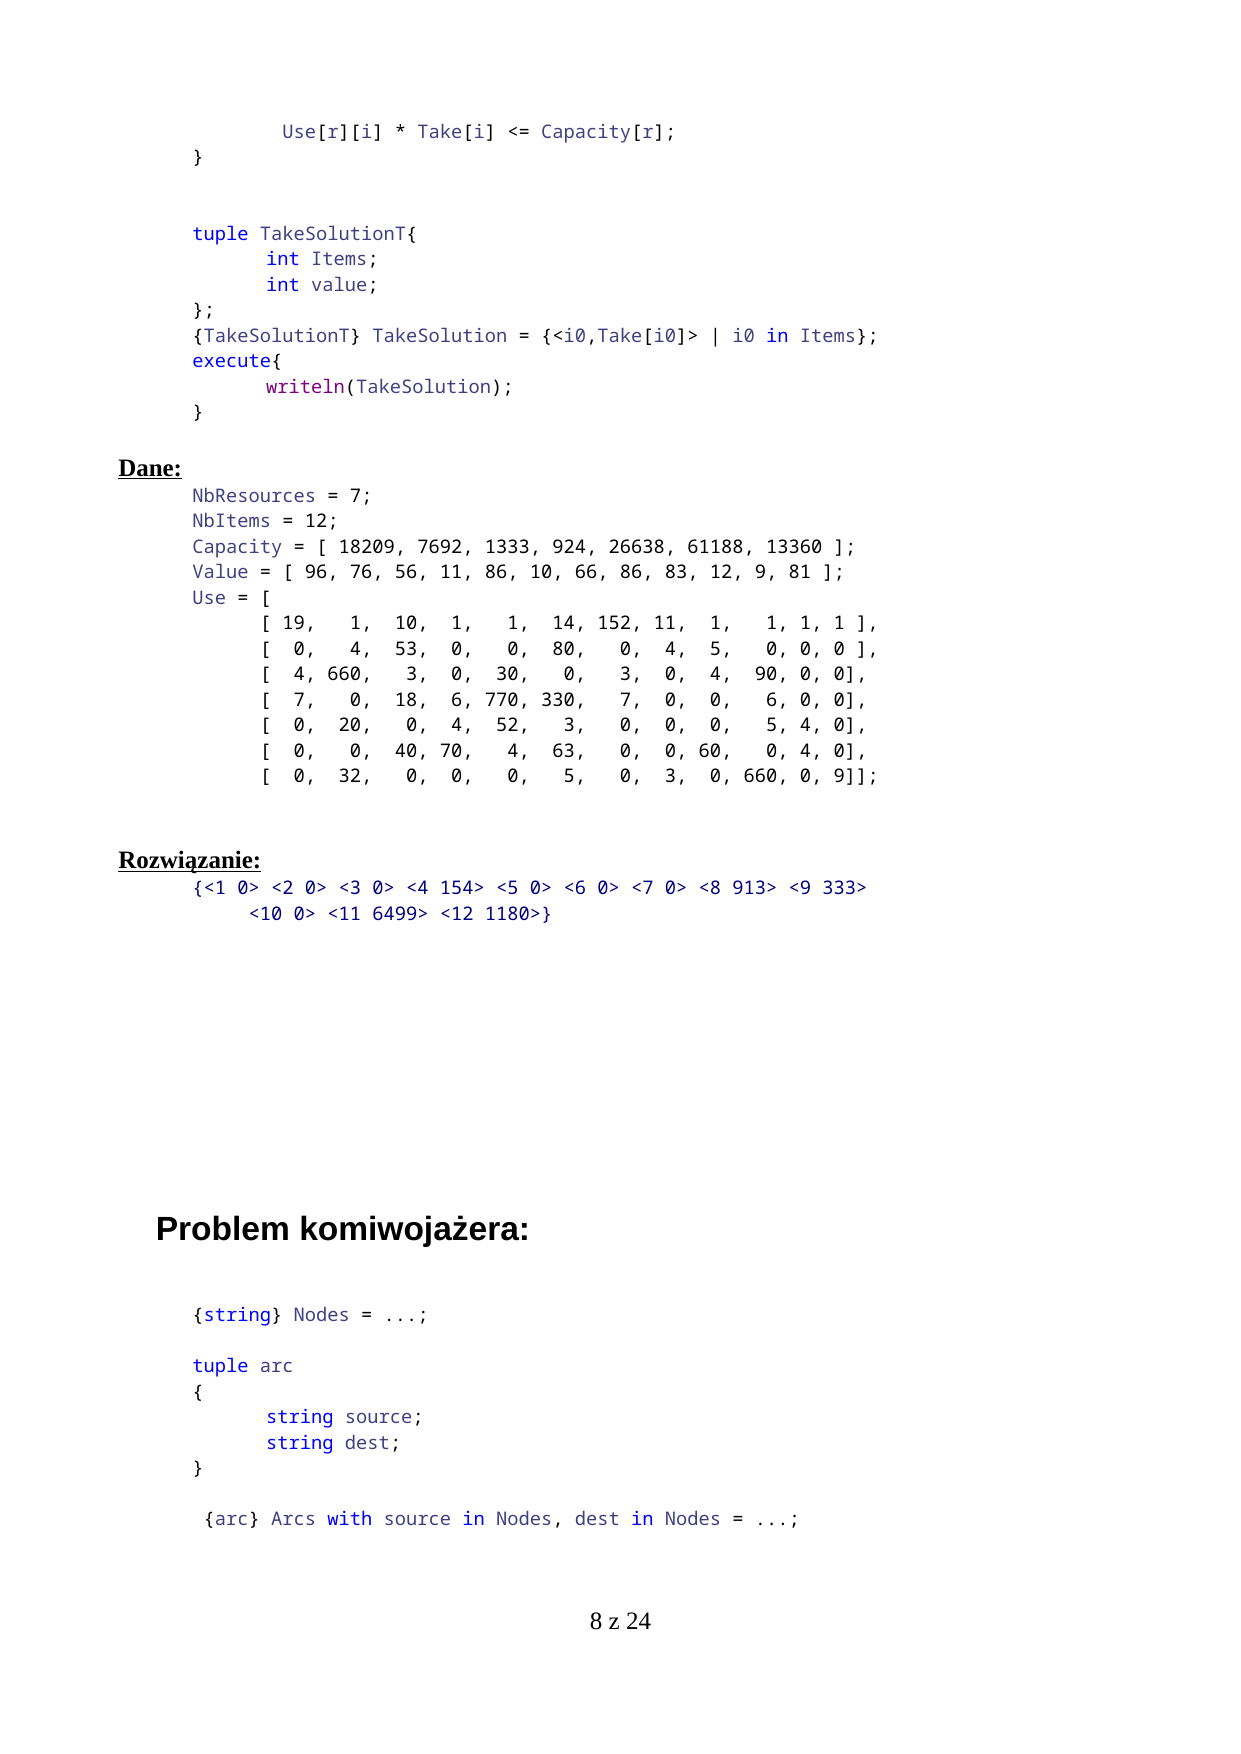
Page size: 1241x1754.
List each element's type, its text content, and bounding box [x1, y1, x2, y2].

text tuple arc [192, 1353, 1122, 1378]
text } [192, 1455, 1122, 1480]
text NbItems = 12; [192, 507, 1122, 533]
text Capacity = [ 18209, 7692, 1333, 924, 26638, 61188, 13360 ]; [192, 533, 1122, 558]
text [ 7, 0, 18, 6, 770, 330, 7, 0, 0, 6, 0, 0], [192, 686, 1122, 712]
text {string} Nodes = ...; [192, 1302, 1122, 1327]
text writeln(TakeSolution); [192, 373, 1122, 399]
text NbResources = 7; [192, 482, 1122, 507]
text int value; [192, 271, 1122, 297]
text [ 19, 1, 10, 1, 1, 14, 152, 11, 1, 1, 1, 1 ], [192, 609, 1122, 635]
text [ 0, 4, 53, 0, 0, 80, 0, 4, 5, 0, 0, 0 ], [192, 635, 1122, 661]
text { [192, 1378, 1122, 1404]
text Use[r][i] * Take[i] <= Capacity[r]; [192, 118, 1122, 144]
text }; [192, 297, 1122, 322]
text int Items; [192, 246, 1122, 271]
text Dane: [118, 453, 1122, 482]
text tuple TakeSolutionT{ [192, 220, 1122, 246]
text Value = [ 96, 76, 56, 11, 86, 10, 66, 86, 83, 12, 9, 81 ]; [192, 558, 1122, 584]
text Use = [ [192, 584, 1122, 609]
text } [192, 399, 1122, 424]
text [ 4, 660, 3, 0, 30, 0, 3, 0, 4, 90, 0, 0], [192, 661, 1122, 686]
text } [192, 144, 1122, 169]
text {arc} Arcs with source in Nodes, dest in Nodes = ...; [192, 1506, 1122, 1531]
text string dest; [192, 1429, 1122, 1455]
text [ 0, 32, 0, 0, 0, 5, 0, 3, 0, 660, 0, 9]]; [192, 763, 1122, 788]
text <10 0> <11 6499> <12 1180>} [192, 900, 1122, 925]
text execute{ [192, 348, 1122, 373]
text {<1 0> <2 0> <3 0> <4 154> <5 0> <6 0> <7 0> <8 913> <9 333> [192, 874, 1122, 900]
text Rozwiązanie: [118, 846, 1122, 874]
text {TakeSolutionT} TakeSolution = {<i0,Take[i0]> | i0 in Items}; [192, 322, 1122, 348]
text string source; [192, 1404, 1122, 1429]
text [ 0, 0, 40, 70, 4, 63, 0, 0, 60, 0, 4, 0], [192, 737, 1122, 763]
subtitle Problem komiwojażera: [156, 1209, 1122, 1248]
text [ 0, 20, 0, 4, 52, 3, 0, 0, 0, 5, 4, 0], [192, 712, 1122, 737]
